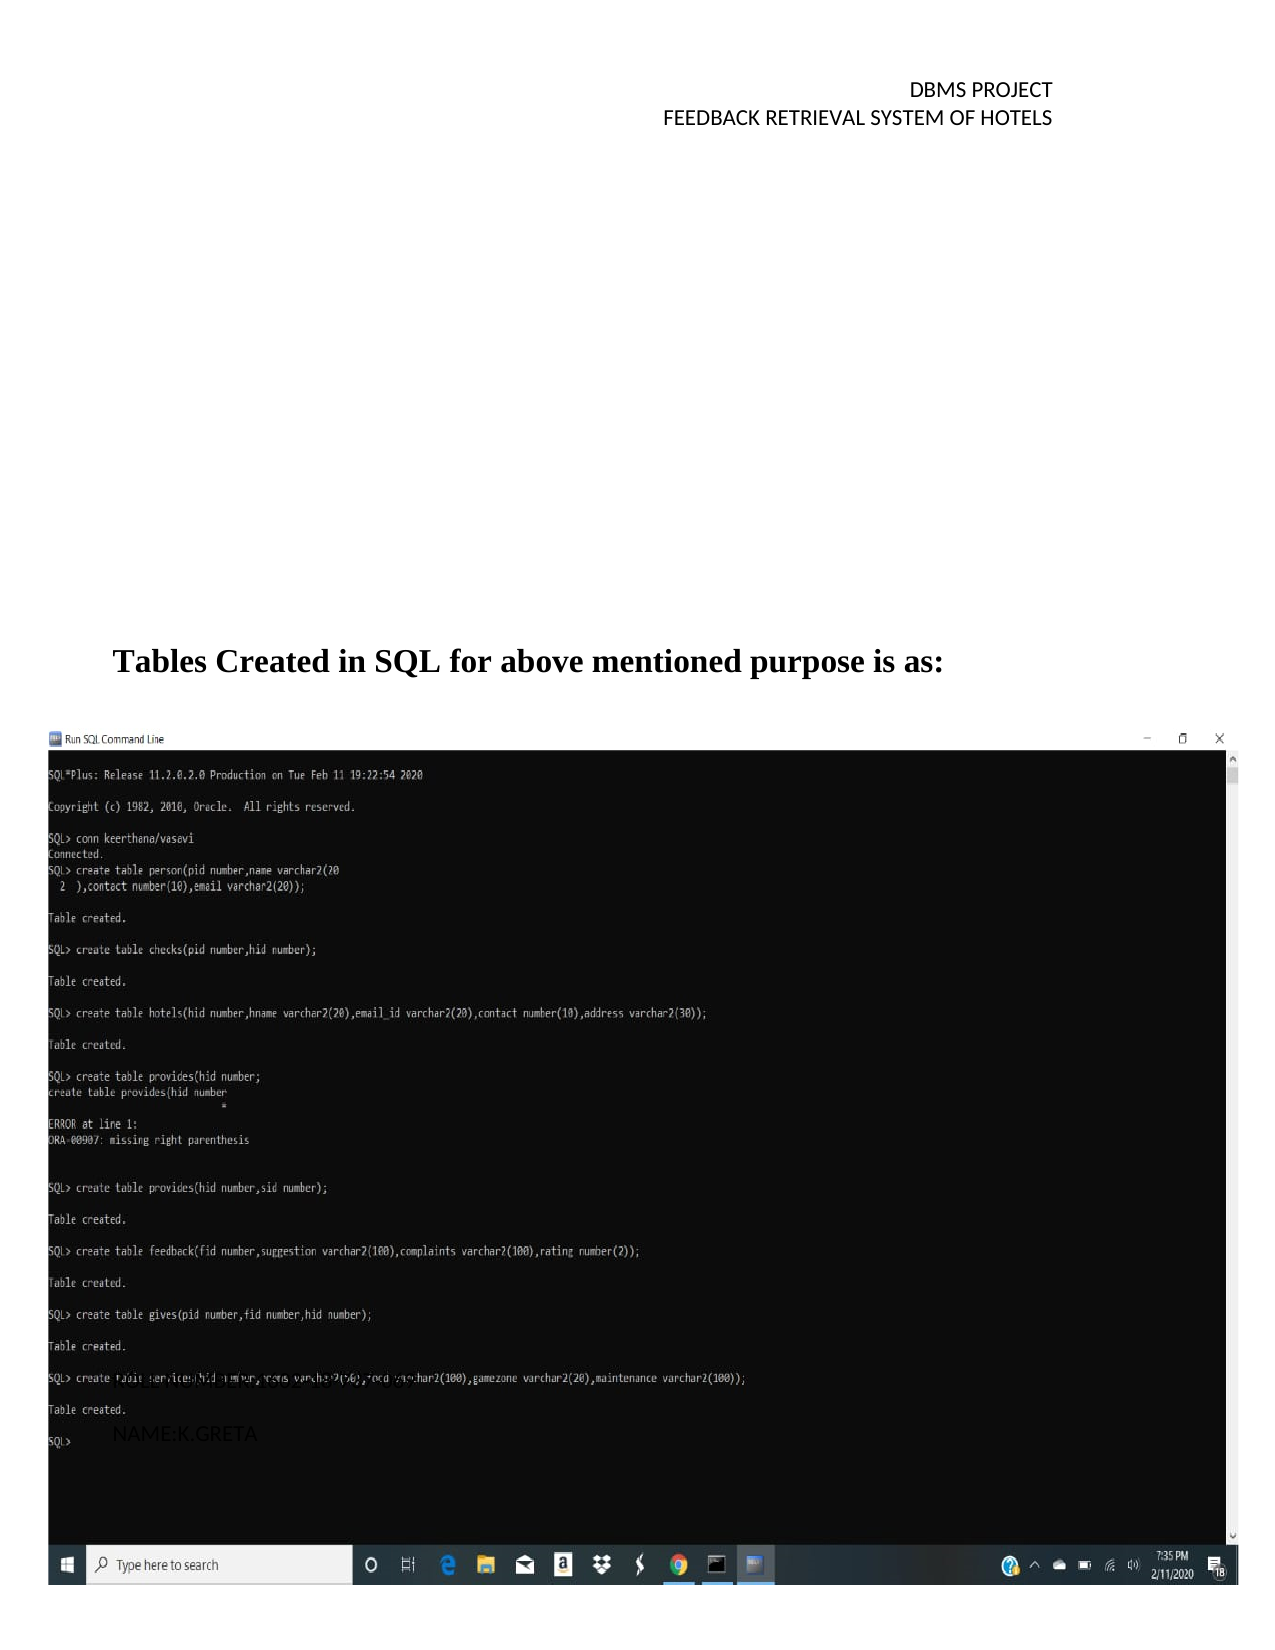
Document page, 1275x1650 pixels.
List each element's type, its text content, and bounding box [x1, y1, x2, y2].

picture [48, 728, 1239, 1585]
text Tables Created in SQL for above mentioned purpose is as: [112, 641, 1162, 680]
